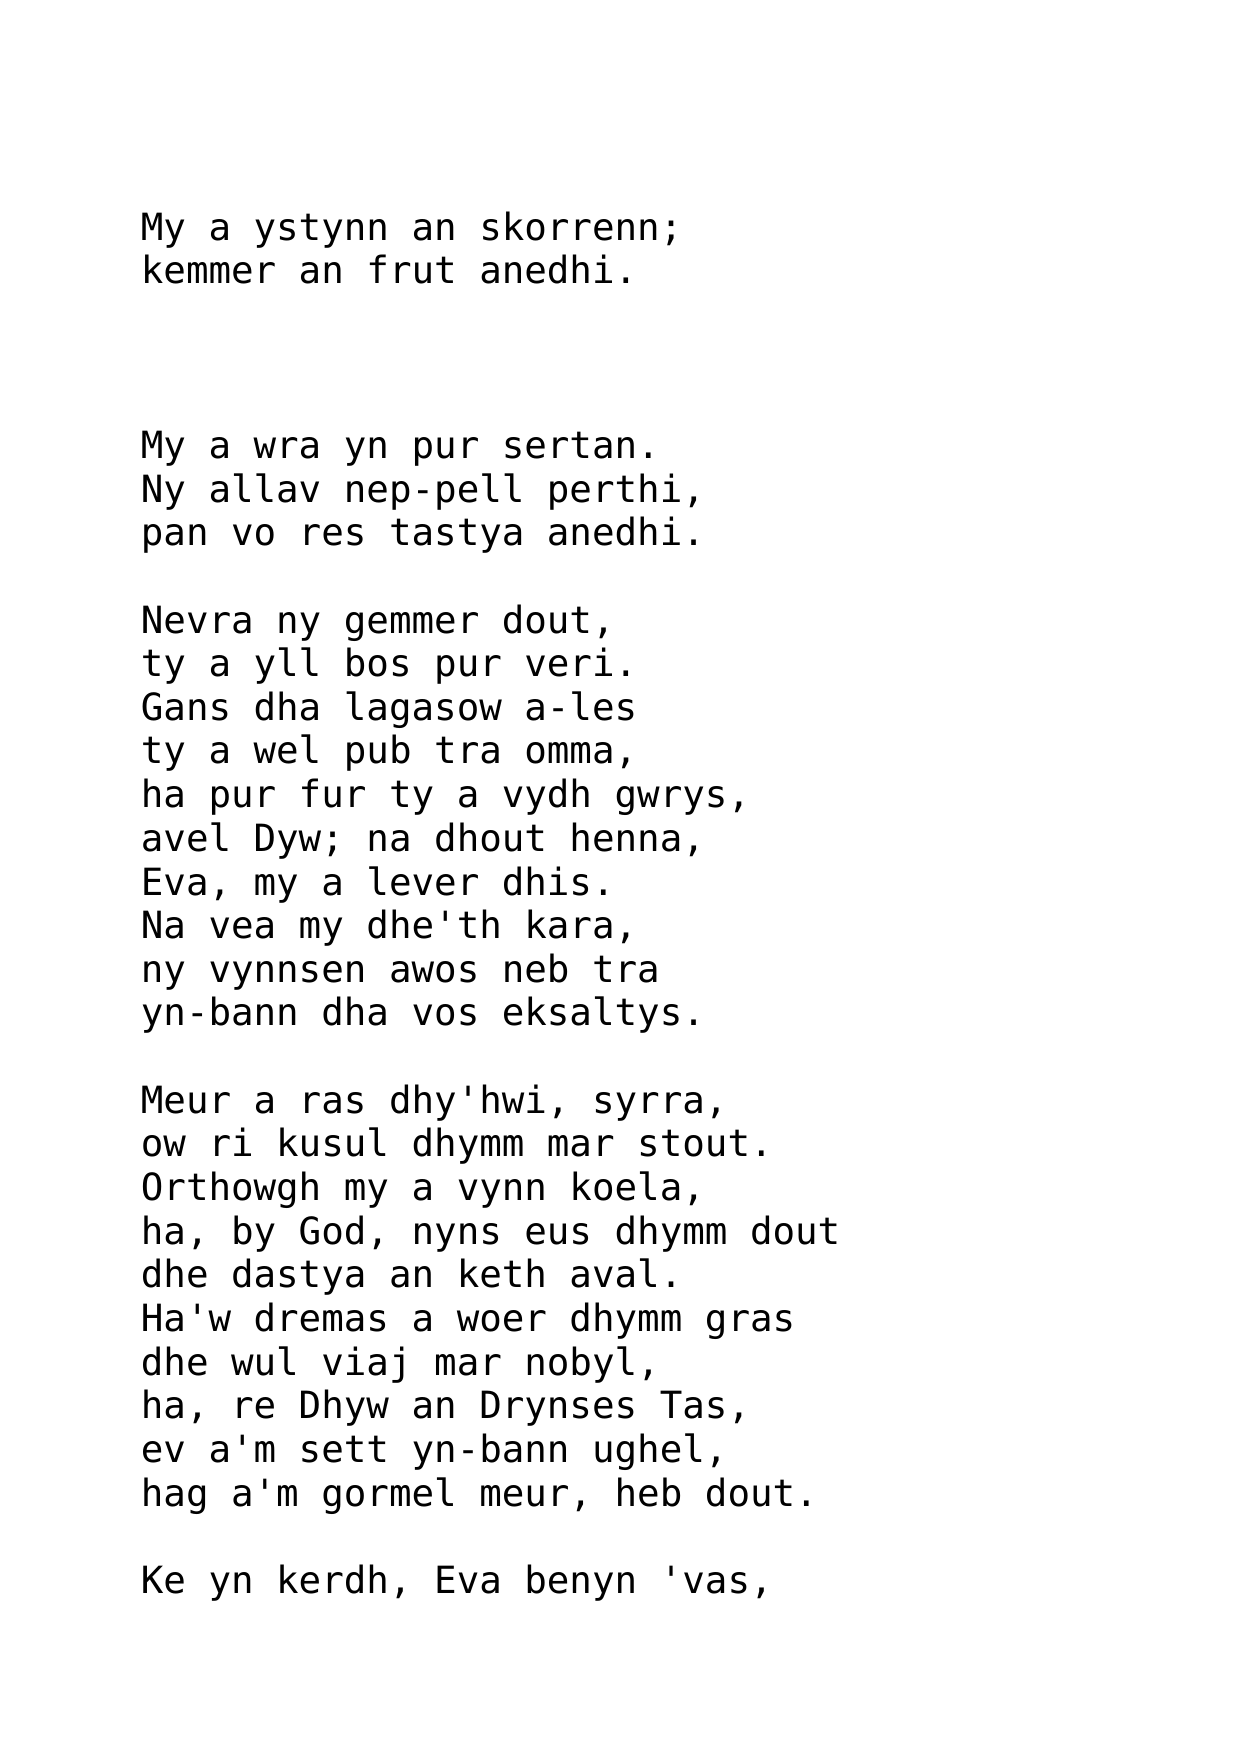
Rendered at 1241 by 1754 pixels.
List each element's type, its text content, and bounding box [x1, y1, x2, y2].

text ev a'm sett yn-bann ughel, [118, 1427, 1122, 1471]
text My a ystynn an skorrenn; [118, 205, 1122, 249]
text Meur a ras dhy'hwi, syrra, [118, 1078, 1122, 1122]
text hag a'm gormel meur, heb dout. [118, 1471, 1122, 1515]
text My a wra yn pur sertan. [118, 424, 1122, 467]
text ha, re Dhyw an Drynses Tas, [118, 1384, 1122, 1427]
text ty a wel pub tra omma, [118, 729, 1122, 773]
text Na vea my dhe'th kara, [118, 904, 1122, 947]
text avel Dyw; na dhout henna, [118, 816, 1122, 860]
text Nevra ny gemmer dout, [118, 598, 1122, 642]
text Ny allav nep-pell perthi, [118, 467, 1122, 511]
text kemmer an frut anedhi. [118, 249, 1122, 293]
text dhe dastya an keth aval. [118, 1253, 1122, 1297]
text Orthowgh my a vynn koela, [118, 1166, 1122, 1209]
text Ke yn kerdh, Eva benyn 'vas, [118, 1558, 1122, 1602]
text Eva, my a lever dhis. [118, 860, 1122, 904]
text ow ri kusul dhymm mar stout. [118, 1122, 1122, 1166]
text ny vynnsen awos neb tra [118, 947, 1122, 991]
text Ha'w dremas a woer dhymm gras [118, 1297, 1122, 1340]
text ty a yll bos pur veri. [118, 642, 1122, 686]
text ha pur fur ty a vydh gwrys, [118, 773, 1122, 816]
text yn-bann dha vos eksaltys. [118, 991, 1122, 1035]
text dhe wul viaj mar nobyl, [118, 1340, 1122, 1384]
text pan vo res tastya anedhi. [118, 511, 1122, 554]
text ha, by God, nyns eus dhymm dout [118, 1209, 1122, 1253]
text Gans dha lagasow a-les [118, 686, 1122, 729]
